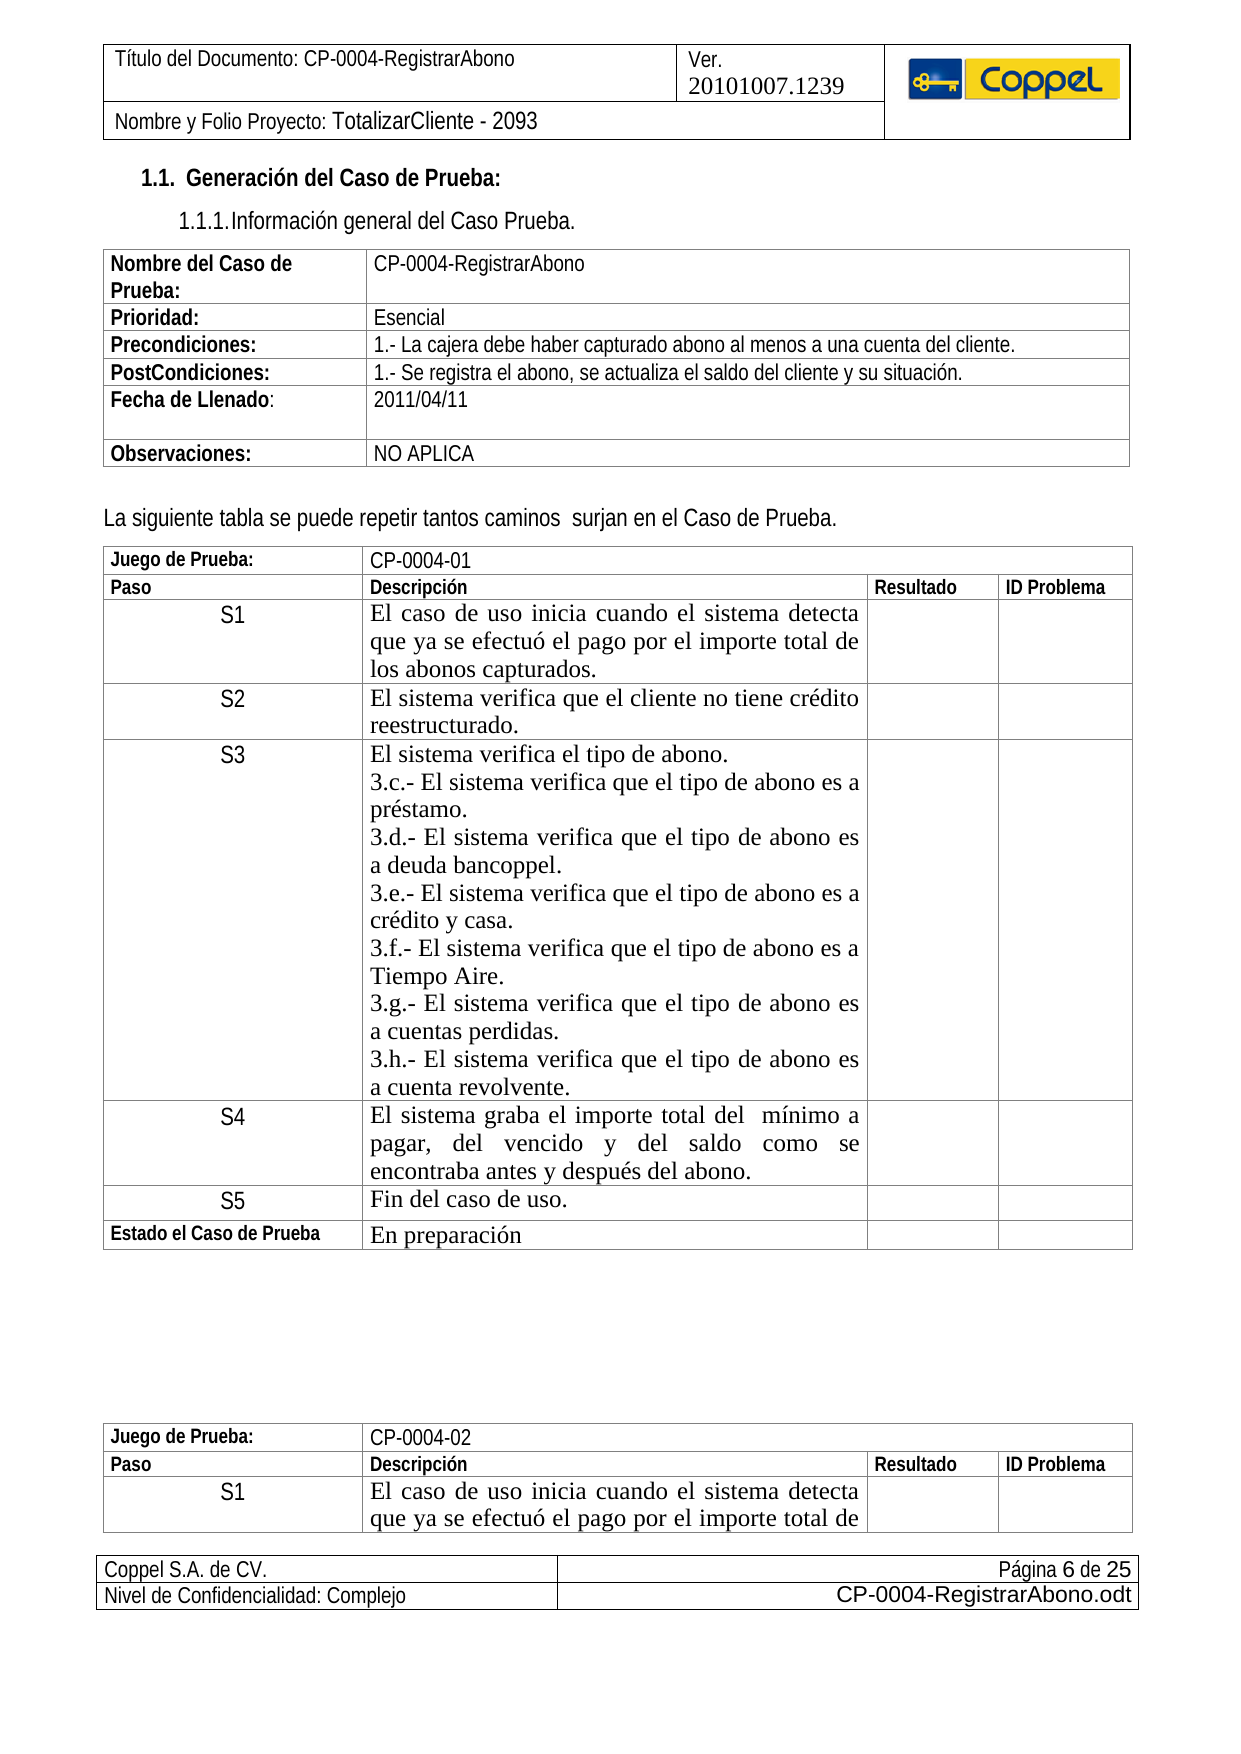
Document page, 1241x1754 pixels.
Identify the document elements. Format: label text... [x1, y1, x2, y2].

table_cell S3 [104, 740, 362, 1100]
table_cell Resultado [868, 1452, 998, 1476]
table_header Juego de Prueba: [104, 547, 362, 573]
table_cell PostCondiciones: [104, 359, 366, 385]
table_cell [999, 1221, 1132, 1249]
table_cell [868, 1101, 998, 1184]
table_cell [999, 1477, 1132, 1532]
table_header CP-0004-02 [363, 1424, 1132, 1451]
table_cell Descripción [363, 575, 867, 598]
table_cell S1 [104, 1477, 362, 1532]
table_cell [999, 1186, 1132, 1220]
table_cell En preparación [363, 1221, 867, 1249]
table_cell 1.- La cajera debe haber capturado abono al menos a una cuenta del cliente. [367, 331, 1129, 358]
table_cell NO APLICA [367, 440, 1129, 466]
table_header CP-0004-RegistrarAbono [367, 250, 1129, 303]
table_cell Estado el Caso de Prueba [104, 1221, 362, 1249]
table_cell [999, 740, 1132, 1100]
table_header Nombre del Caso de Prueba: [104, 250, 366, 303]
table_header Juego de Prueba: [104, 1424, 362, 1451]
table_cell Descripción [363, 1452, 867, 1476]
table_cell Paso [104, 1452, 362, 1476]
table_cell El sistema verifica que el cliente no tiene crédito reestructurado. [363, 684, 867, 739]
table_cell El sistema graba el importe total del mínimo a pagar, del vencido y del saldo como se encontraba antes y después del abono. [363, 1101, 867, 1184]
table_cell Resultado [868, 575, 998, 598]
table_cell [868, 1477, 998, 1532]
table_cell Prioridad: [104, 304, 366, 330]
table_cell S1 [104, 600, 362, 683]
list Generación del Caso de Prueba: [141, 163, 1131, 192]
table_cell [868, 1221, 998, 1249]
table_cell ID Problema [999, 575, 1132, 598]
table_header CP-0004-01 [363, 547, 1132, 573]
table_cell Paso [104, 575, 362, 598]
table_cell Fecha de Llenado: [104, 386, 366, 439]
table_cell Precondiciones: [104, 331, 366, 358]
text La siguiente tabla se puede repetir tantos caminos surjan en el Caso de Prueba. [103, 503, 1131, 532]
table_cell Observaciones: [104, 440, 366, 466]
table_cell [868, 684, 998, 739]
table_cell El caso de uso inicia cuando el sistema detecta que ya se efectuó el pago por el importe total de los abonos capturados. [363, 600, 867, 683]
table_cell ID Problema [999, 1452, 1132, 1476]
table_cell [868, 600, 998, 683]
table_cell 1.- Se registra el abono, se actualiza el saldo del cliente y su situación. [367, 359, 1129, 385]
table_cell S5 [104, 1186, 362, 1220]
list Información general del Caso Prueba. [178, 206, 1131, 235]
table_cell [999, 600, 1132, 683]
table_cell [868, 1186, 998, 1220]
table_cell S2 [104, 684, 362, 739]
table_cell El sistema verifica el tipo de abono. 3.c.- El sistema verifica que el tipo de abono es a préstamo. 3.d.- El sistema verifica que el tipo de abono es a deuda bancoppel. 3.e.- El sistema verifica que el tipo de abono es a crédito y casa. 3.f.- El sistema verifica que el tipo de abono es a Tiempo Aire. 3.g.- El sistema verifica que el tipo de abono es a cuentas perdidas. 3.h.- El sistema verifica que el tipo de abono es a cuenta revolvente. [363, 740, 867, 1100]
table_cell El caso de uso inicia cuando el sistema detecta que ya se efectuó el pago por el importe total de [363, 1477, 867, 1532]
table_cell S4 [104, 1101, 362, 1184]
table_cell [999, 1101, 1132, 1184]
table_cell [868, 740, 998, 1100]
table_cell [999, 684, 1132, 739]
table_cell Esencial [367, 304, 1129, 330]
table_cell Fin del caso de uso. [363, 1186, 867, 1220]
table_cell 2011/04/11 [367, 386, 1129, 439]
